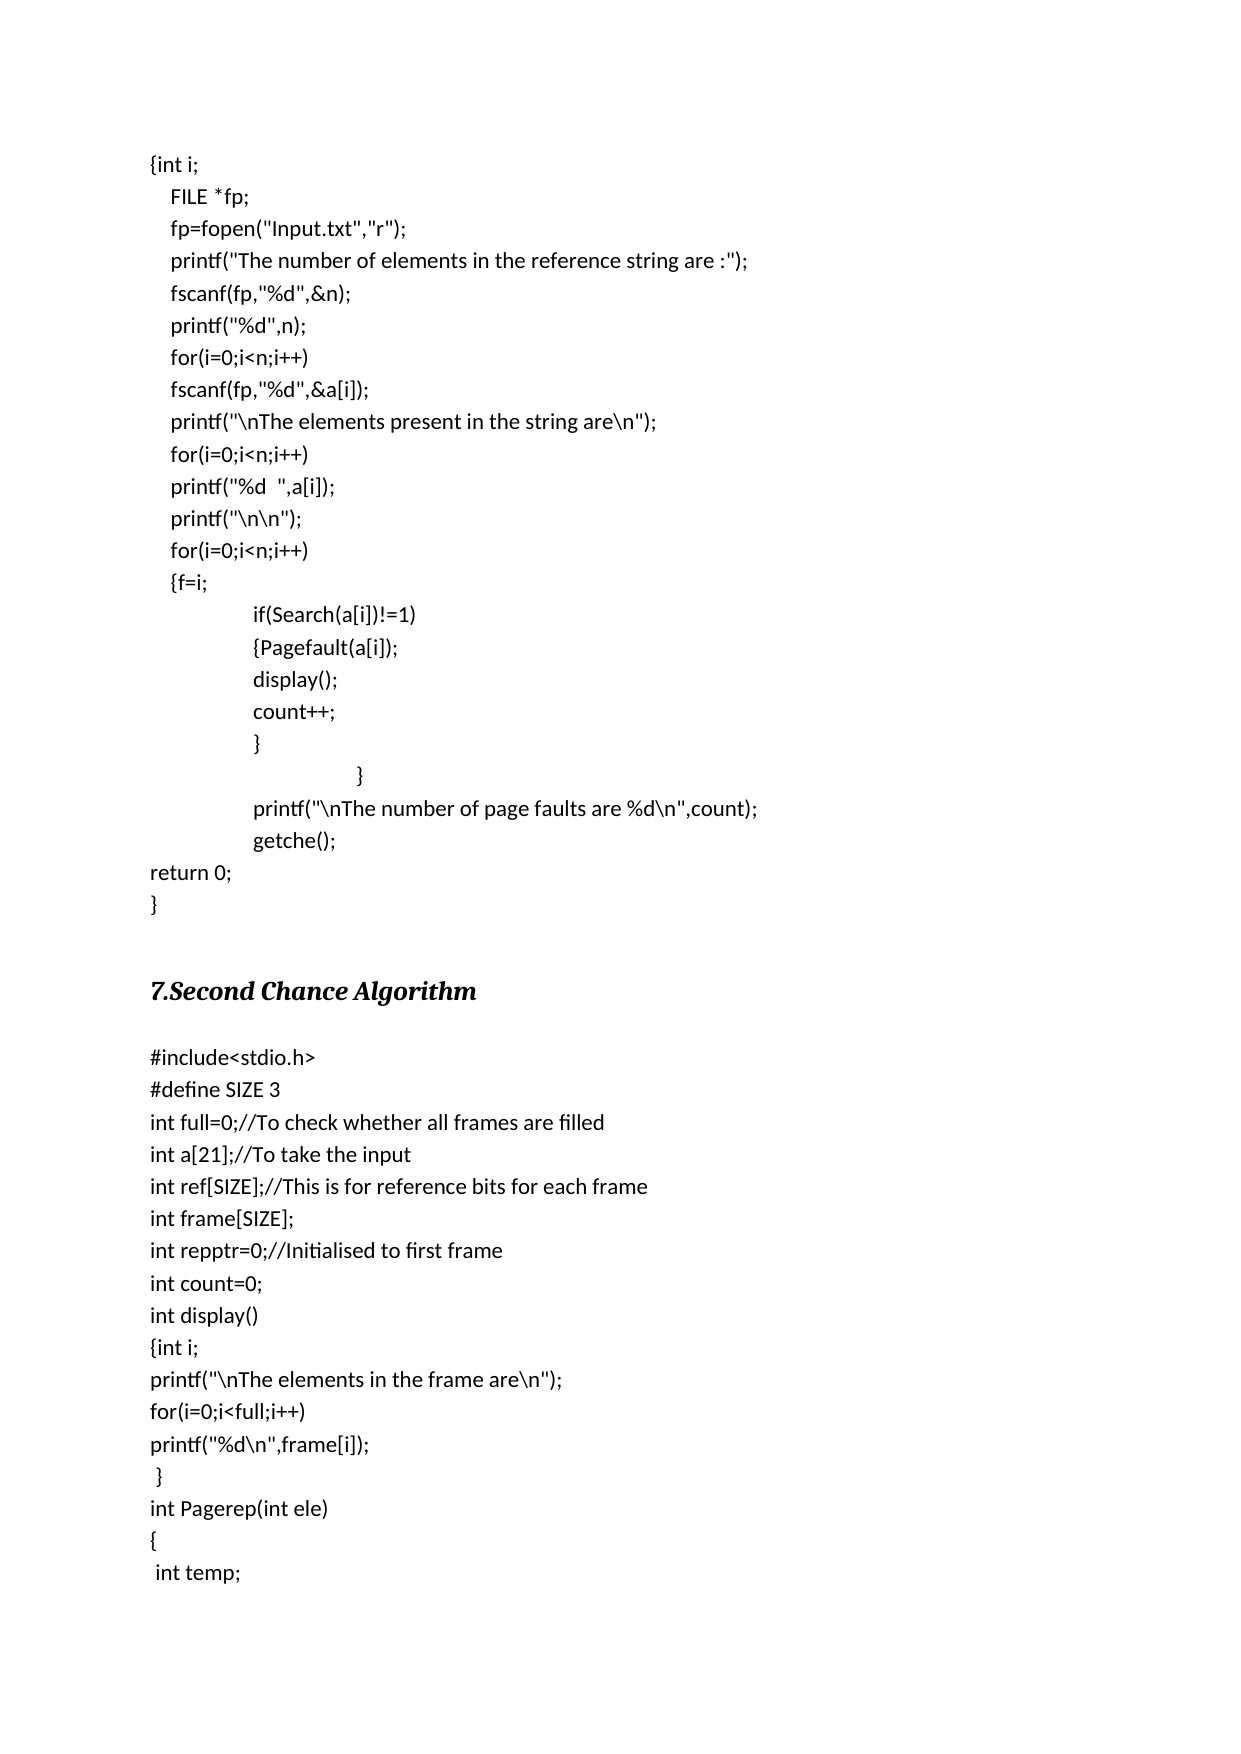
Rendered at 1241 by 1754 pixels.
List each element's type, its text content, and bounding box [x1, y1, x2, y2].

text printf("The number of elements in the reference string are :"); [150, 247, 1091, 274]
text for(i=0;i<full;i++) [150, 1397, 1091, 1426]
text } [150, 729, 1091, 757]
text printf("\nThe elements in the frame are\n"); [150, 1365, 1091, 1393]
text printf("\nThe number of page faults are %d\n",count); [150, 794, 1091, 822]
text } [150, 890, 1091, 918]
text printf("\nThe elements present in the string are\n"); [150, 407, 1091, 436]
text int temp; [150, 1558, 1091, 1586]
text printf("%d",n); [150, 311, 1091, 339]
text } [150, 1462, 1091, 1490]
text for(i=0;i<n;i++) [150, 343, 1091, 371]
text printf("\n\n"); [150, 504, 1091, 532]
text for(i=0;i<n;i++) [150, 440, 1091, 468]
text int Pagerep(int ele) [150, 1494, 1091, 1522]
text if(Search(a[i])!=1) [150, 601, 1091, 629]
text {f=i; [150, 568, 1091, 596]
text getche(); [150, 826, 1091, 854]
subtitle 7.Second Chance Algorithm [150, 976, 1091, 1007]
text #include<stdio.h> [150, 1043, 1091, 1071]
text fp=fopen("Input.txt","r"); [150, 214, 1091, 242]
text } [150, 762, 1091, 789]
text return 0; [150, 858, 1091, 886]
text int display() [150, 1301, 1091, 1329]
text {Pagefault(a[i]); [150, 633, 1091, 661]
text int ref[SIZE];//This is for reference bits for each frame [150, 1172, 1091, 1200]
text #define SIZE 3 [150, 1076, 1091, 1104]
text printf("%d ",a[i]); [150, 472, 1091, 500]
text {int i; [150, 150, 1091, 178]
text for(i=0;i<n;i++) [150, 536, 1091, 564]
text int frame[SIZE]; [150, 1204, 1091, 1232]
text printf("%d\n",frame[i]); [150, 1430, 1091, 1458]
text int repptr=0;//Initialised to first frame [150, 1237, 1091, 1264]
text int count=0; [150, 1269, 1091, 1297]
text FILE *fp; [150, 182, 1091, 210]
text display(); [150, 665, 1091, 693]
text int full=0;//To check whether all frames are filled [150, 1108, 1091, 1136]
text { [150, 1526, 1091, 1554]
text fscanf(fp,"%d",&n); [150, 279, 1091, 307]
text fscanf(fp,"%d",&a[i]); [150, 375, 1091, 403]
text count++; [150, 697, 1091, 725]
text int a[21];//To take the input [150, 1140, 1091, 1168]
text {int i; [150, 1333, 1091, 1361]
